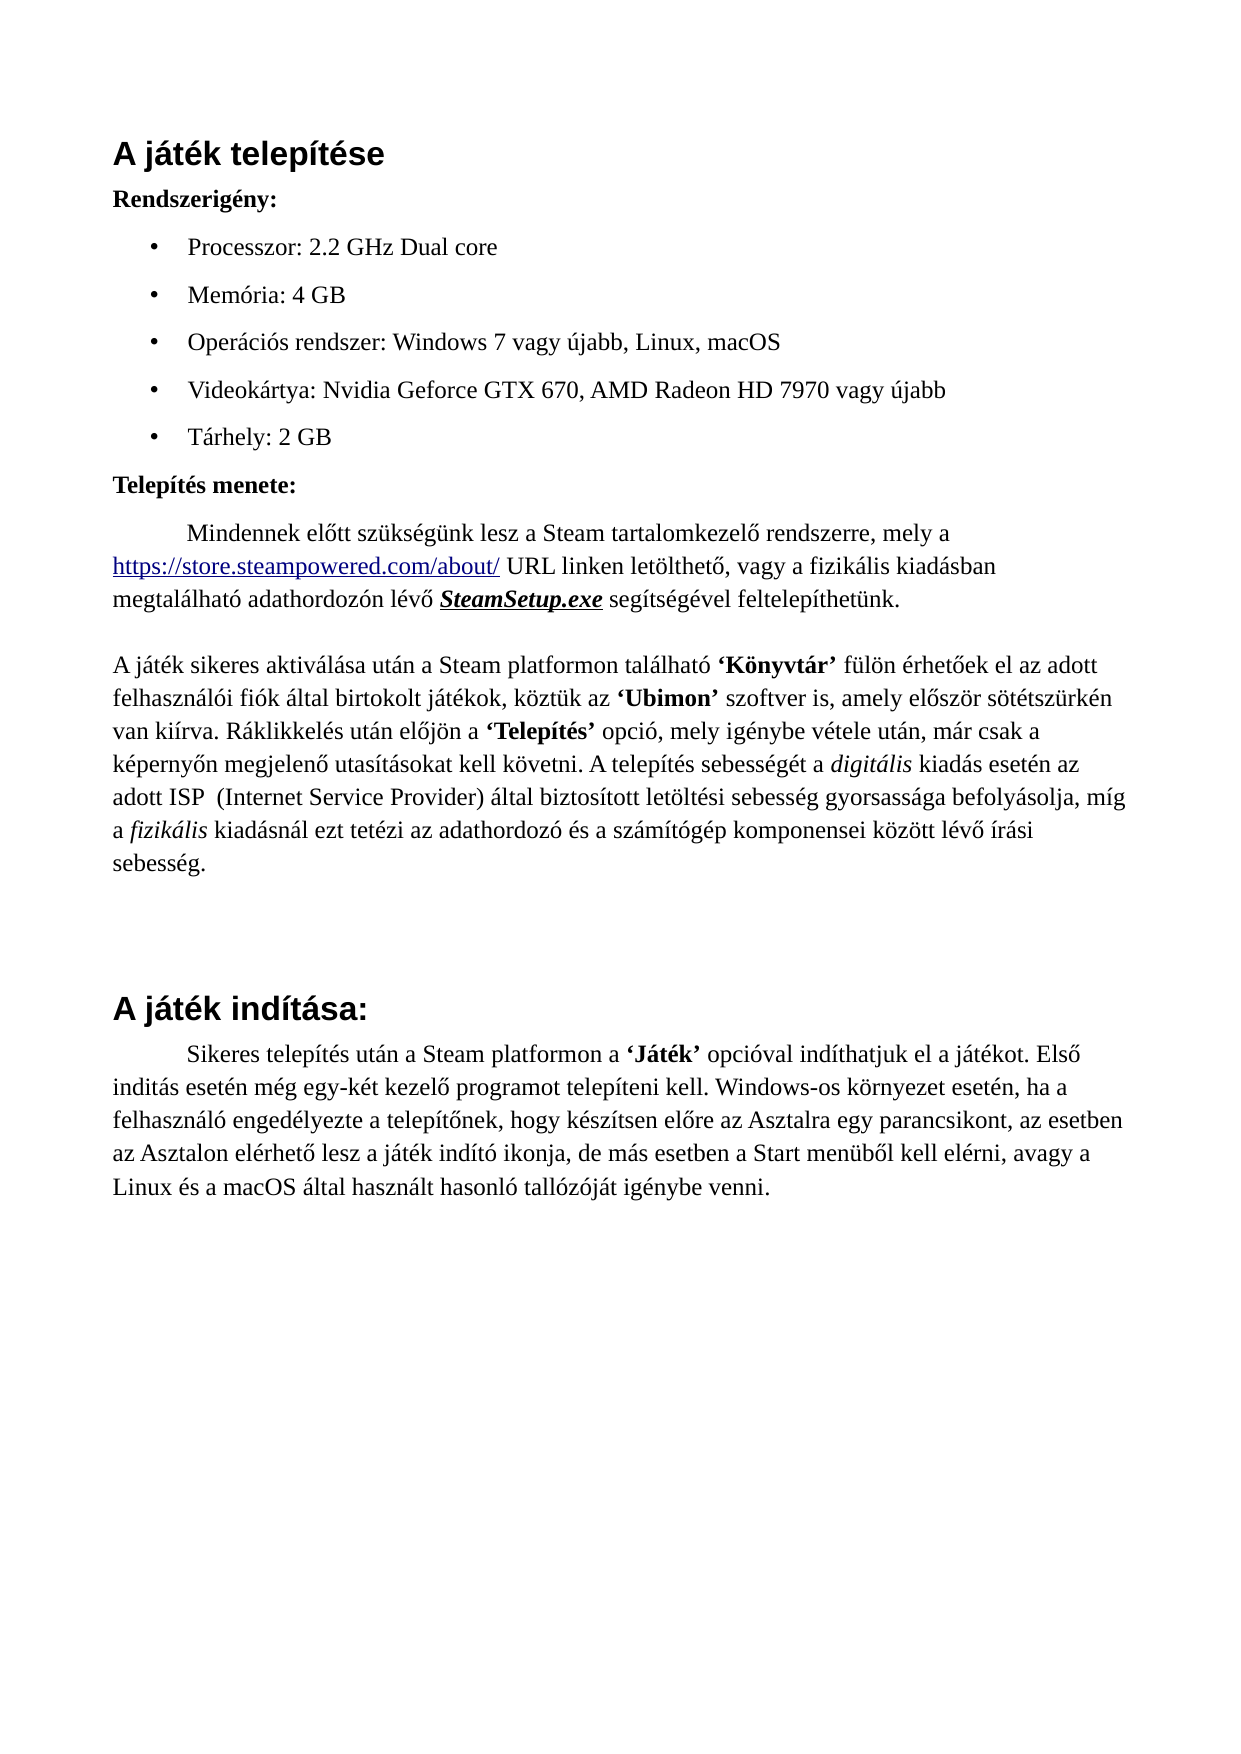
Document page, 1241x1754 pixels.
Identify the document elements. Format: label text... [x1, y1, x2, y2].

text Telepítés menete: [112, 470, 1128, 499]
list Processzor: 2.2 GHz Dual core [150, 232, 1128, 261]
subtitle A játék indítása: [112, 988, 1128, 1027]
text Mindennek előtt szükségünk lesz a Steam tartalomkezelő rendszerre, mely a https://store.steampowered.com/about/ URL linken letölthető, vagy a fizikális kiadásban megtalálható adathordozón lévő SteamSetup.exe segítségével feltelepíthetünk. A játék sikeres aktiválása után a Steam platformon található ‘Könyvtár’ fülön érhetőek el az adott felhasználói fiók által birtokolt játékok, köztük az ‘Ubimon’ szoftver is, amely először sötétszürkén van kiírva. Ráklikkelés után előjön a ‘Telepítés’ opció, mely igénybe vétele után, már csak a képernyőn megjelenő utasításokat kell követni. A telepítés sebességét a digitális kiadás esetén az adott ISP (Internet Service Provider) által biztosított letöltési sebesség gyorsassága befolyásolja, míg a fizikális kiadásnál ezt tetézi az adathordozó és a számítógép komponensei között lévő írási sebesség. [112, 518, 1128, 877]
text Sikeres telepítés után a Steam platformon a ‘Játék’ opcióval indíthatjuk el a játékot. Első inditás esetén még egy-két kezelő programot telepíteni kell. Windows-os környezet esetén, ha a felhasználó engedélyezte a telepítőnek, hogy készítsen előre az Asztalra egy parancsikont, az esetben az Asztalon elérhető lesz a játék indító ikonja, de más esetben a Start menüből kell elérni, avagy a Linux és a macOS által használt hasonló tallózóját igénybe venni. [112, 1039, 1128, 1200]
subtitle A játék telepítése [112, 133, 1128, 172]
text Rendszerigény: [112, 184, 1128, 213]
list Memória: 4 GB [150, 280, 1128, 308]
list Operációs rendszer: Windows 7 vagy újabb, Linux, macOS [150, 327, 1128, 356]
list Videokártya: Nvidia Geforce GTX 670, AMD Radeon HD 7970 vagy újabb [150, 375, 1128, 404]
list Tárhely: 2 GB [150, 422, 1128, 451]
